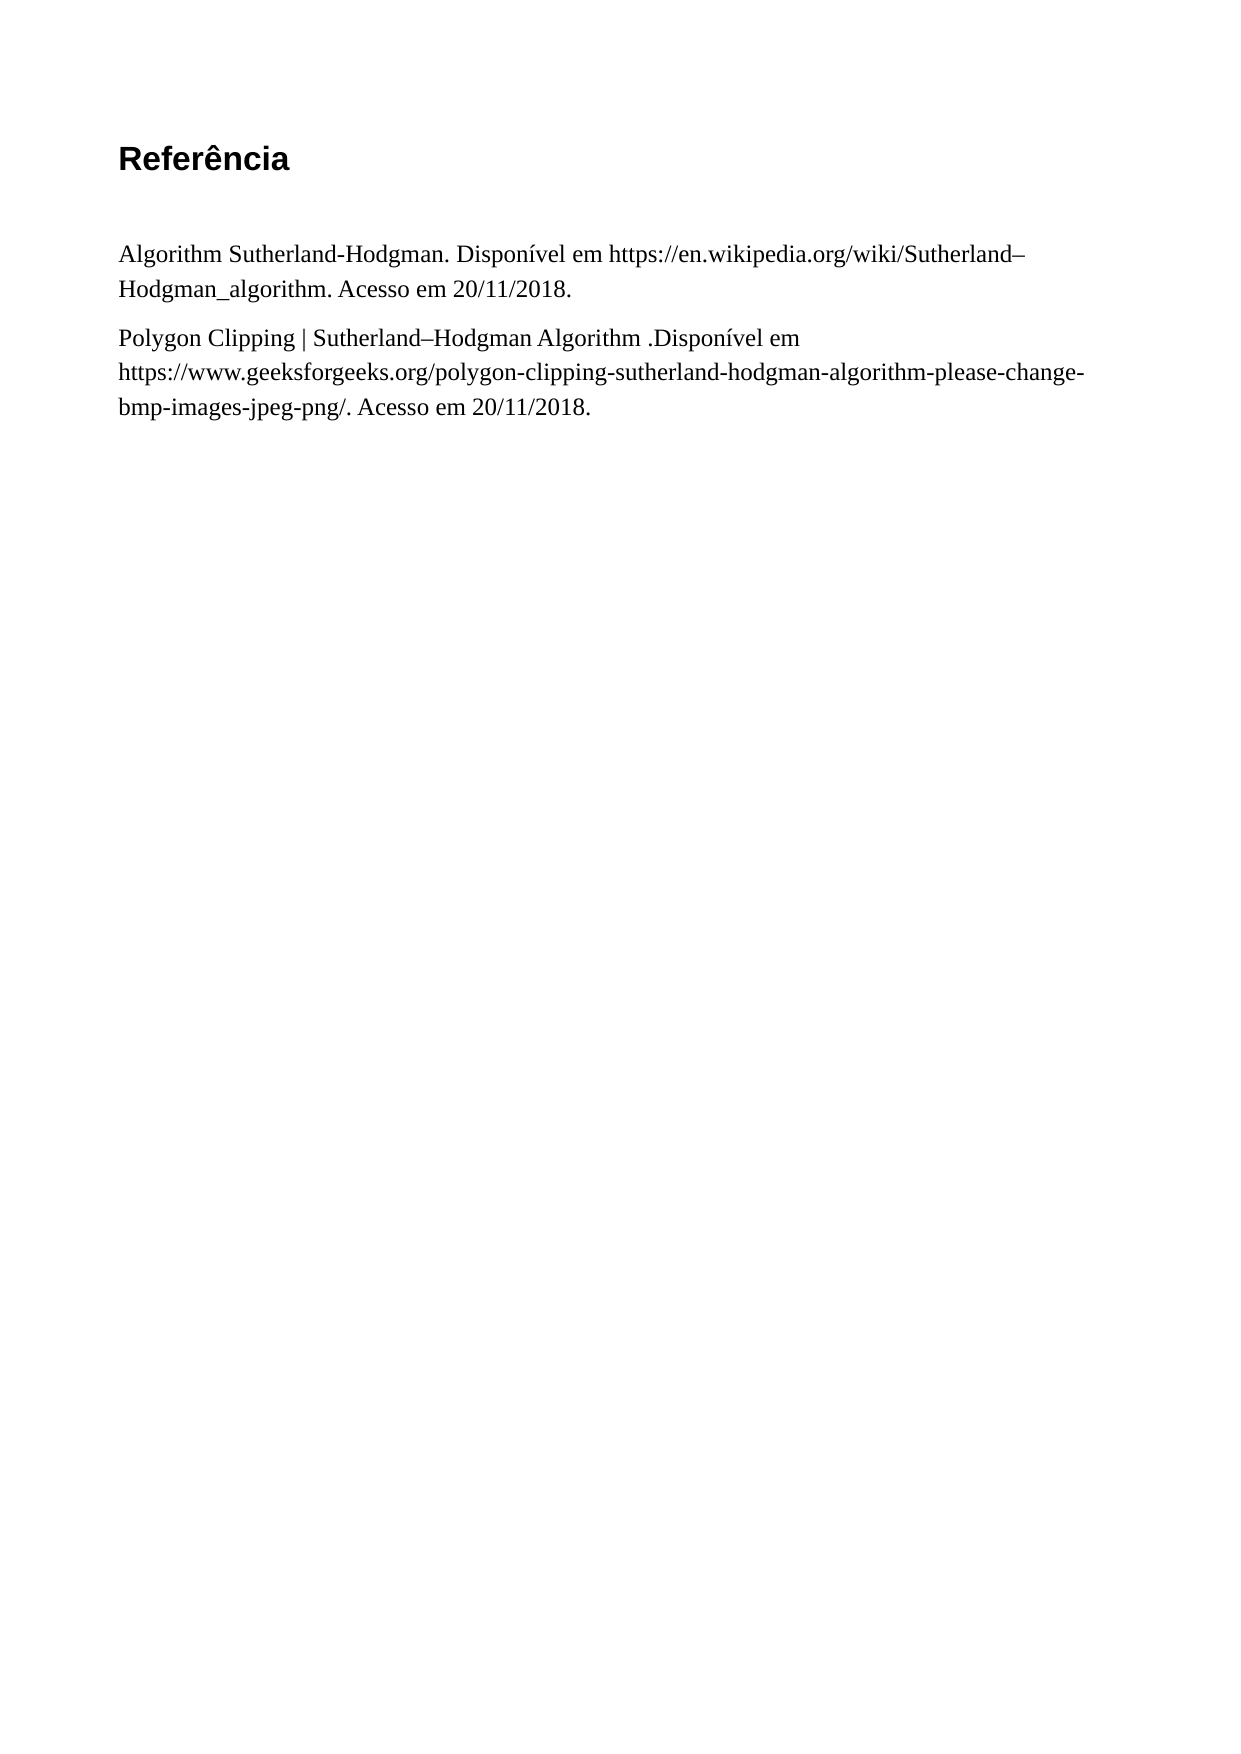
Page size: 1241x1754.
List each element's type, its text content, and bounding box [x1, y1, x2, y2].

text Algorithm Sutherland-Hodgman. Disponível em https://en.wikipedia.org/wiki/Sutherland–Hodgman_algorithm. Acesso em 20/11/2018. [118, 239, 1122, 302]
text Polygon Clipping | Sutherland–Hodgman Algorithm .Disponível em https://www.geeksforgeeks.org/polygon-clipping-sutherland-hodgman-algorithm-please-change-bmp-images-jpeg-png/. Acesso em 20/11/2018. [118, 323, 1122, 420]
subtitle Referência [118, 139, 1122, 178]
